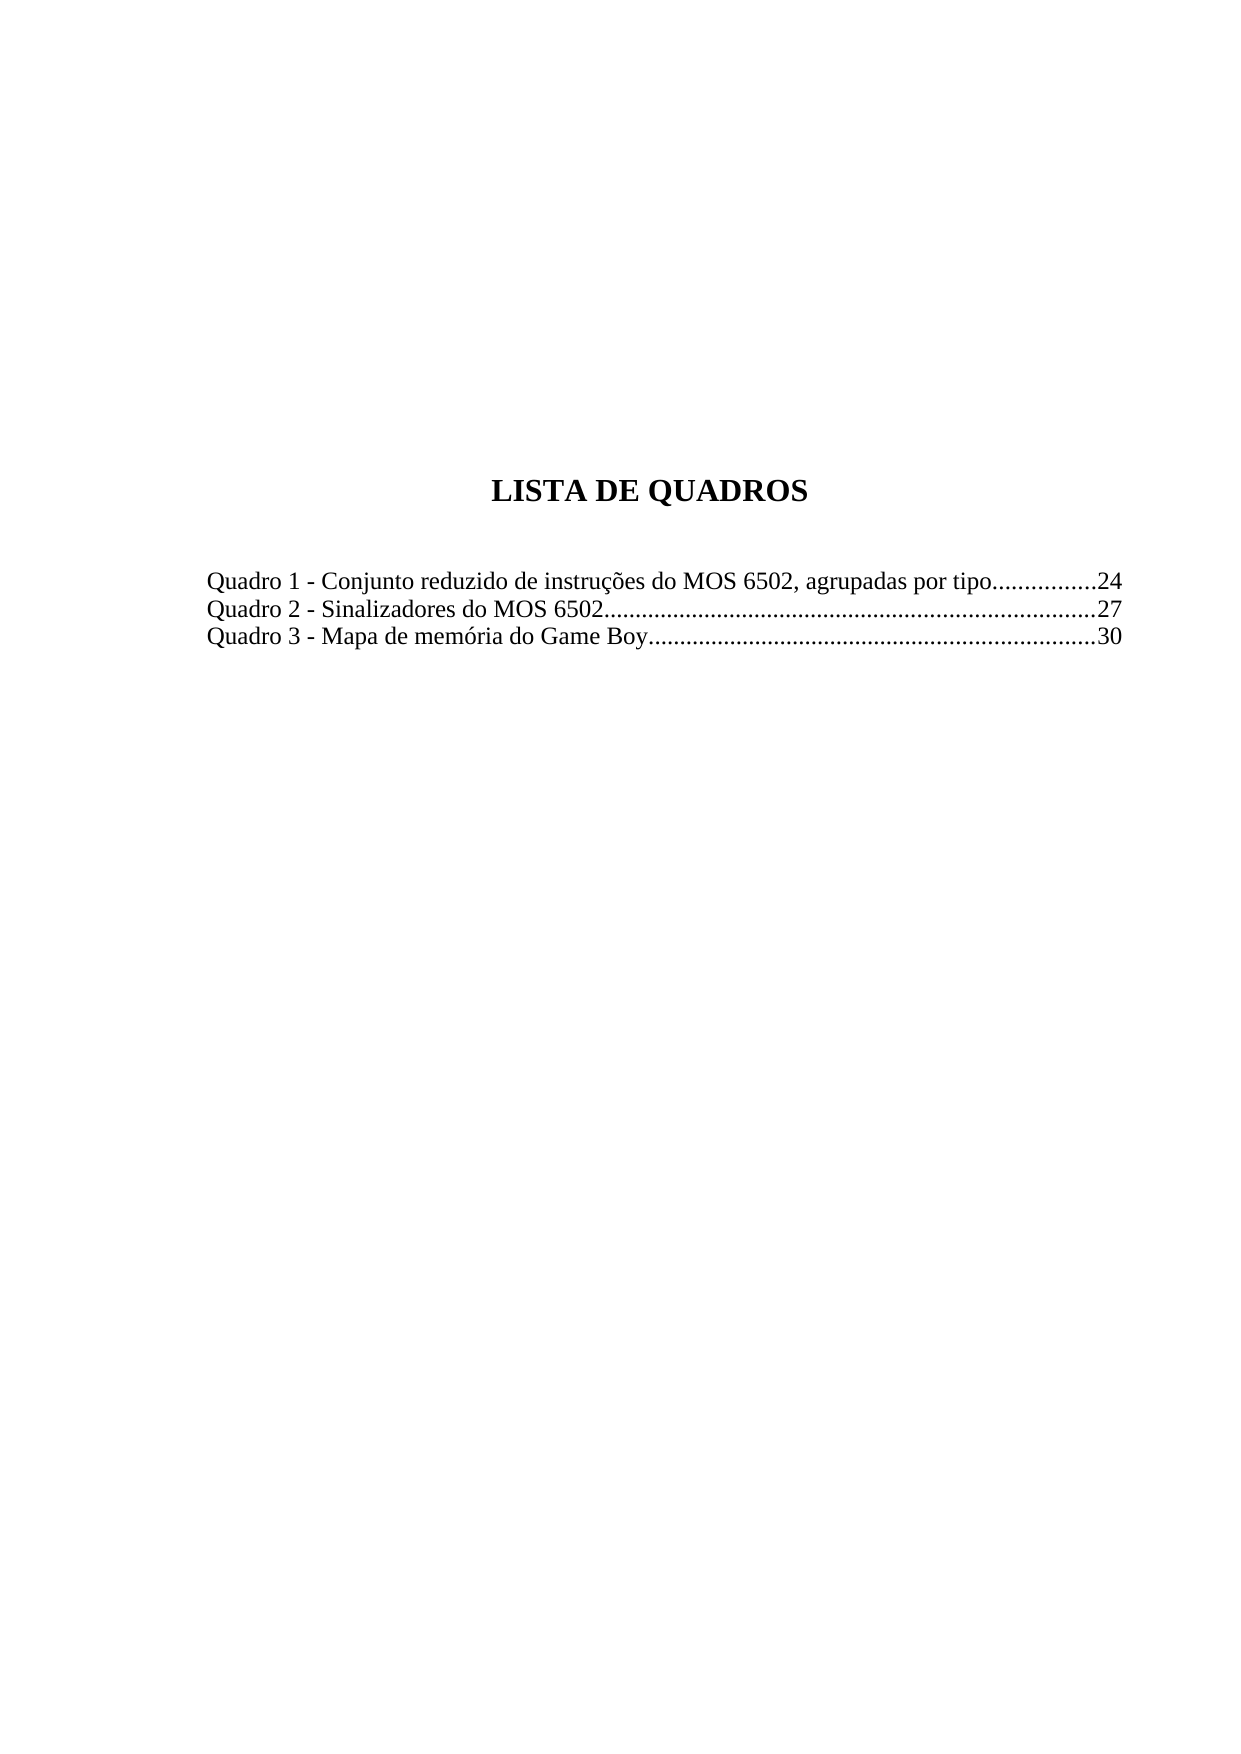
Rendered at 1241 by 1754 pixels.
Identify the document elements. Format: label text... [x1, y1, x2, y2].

text Quadro 1 - Conjunto reduzido de instruções do MOS 6502, agrupadas por tipo. 24 [207, 567, 1122, 595]
text Quadro 2 - Sinalizadores do MOS 6502. 27 [207, 595, 1122, 622]
text Quadro 3 - Mapa de memória do Game Boy. 30 [207, 622, 1122, 650]
subtitle Lista de Quadros [177, 472, 1122, 508]
